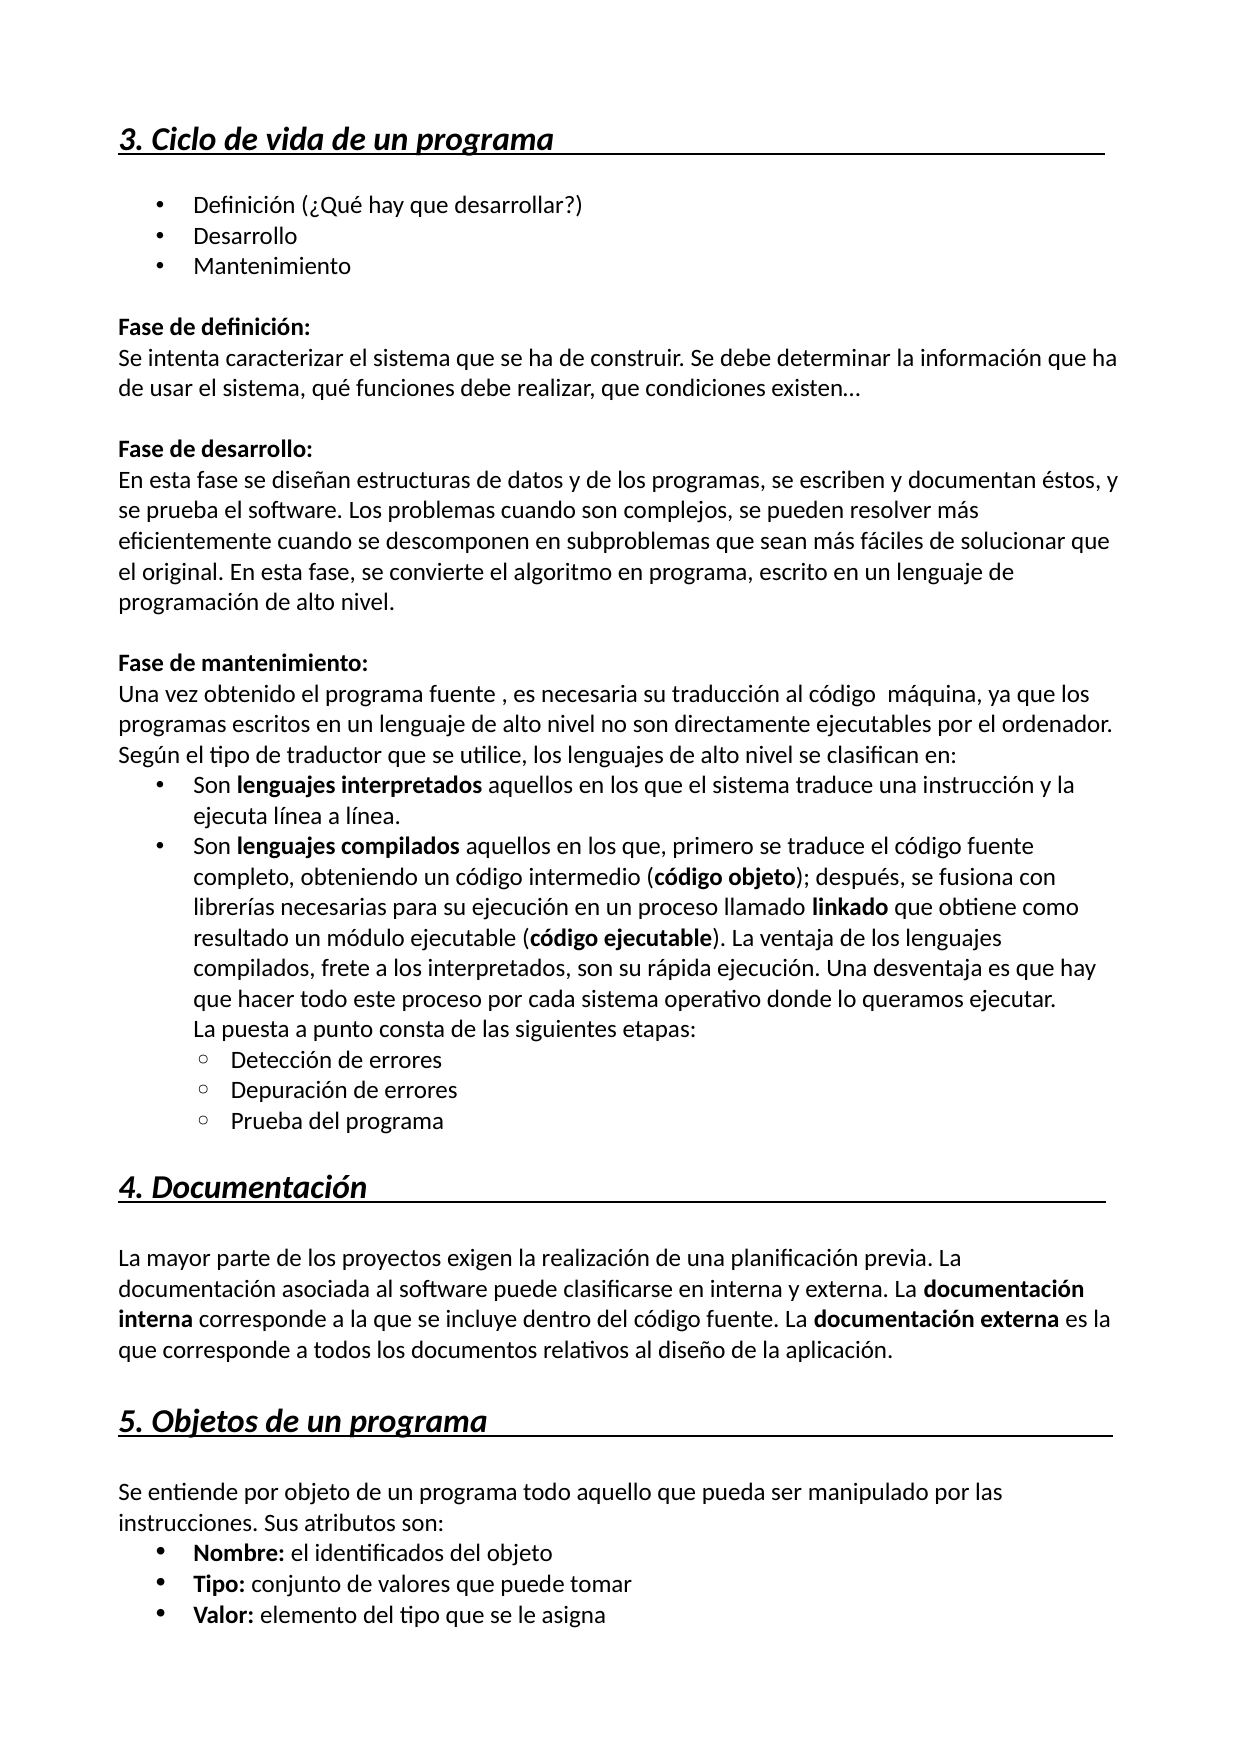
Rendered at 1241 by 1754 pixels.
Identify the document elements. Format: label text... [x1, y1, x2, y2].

text Fase de definición: [118, 311, 1122, 342]
text Una vez obtenido el programa fuente , es necesaria su traducción al código máquina, ya que los programas escritos en un lenguaje de alto nivel no son directamente ejecutables por el ordenador. Según el tipo de traductor que se utilice, los lenguajes de alto nivel se clasifican en: [118, 678, 1122, 769]
list Desarrollo [156, 220, 1122, 250]
list Son lenguajes compilados aquellos en los que, primero se traduce el código fuente completo, obteniendo un código intermedio (código objeto); después, se fusiona con librerías necesarias para su ejecución en un proceso llamado linkado que obtiene como resultado un módulo ejecutable (código ejecutable). La ventaja de los lenguajes compilados, frete a los interpretados, son su rápida ejecución. Una desventaja es que hay que hacer todo este proceso por cada sistema operativo donde lo queramos ejecutar. [156, 830, 1122, 1013]
list Nombre: el identificados del objeto [156, 1537, 1122, 1568]
text Fase de mantenimiento: [118, 647, 1122, 678]
list Depuración de errores [193, 1074, 1122, 1105]
text Se intenta caracterizar el sistema que se ha de construir. Se debe determinar la información que ha de usar el sistema, qué funciones debe realizar, que condiciones existen… [118, 342, 1122, 403]
text La mayor parte de los proyectos exigen la realización de una planificación previa. La documentación asociada al software puede clasificarse en interna y externa. La documentación interna corresponde a la que se incluye dentro del código fuente. La documentación externa es la que corresponde a todos los documentos relativos al diseño de la aplicación. [118, 1242, 1122, 1364]
list Tipo: conjunto de valores que puede tomar [156, 1568, 1122, 1599]
text Fase de desarrollo: [118, 433, 1122, 464]
text En esta fase se diseñan estructuras de datos y de los programas, se escriben y documentan éstos, y se prueba el software. Los problemas cuando son complejos, se pueden resolver más eficientemente cuando se descomponen en subproblemas que sean más fáciles de solucionar que el original. En esta fase, se convierte el algoritmo en programa, escrito en un lenguaje de programación de alto nivel. [118, 464, 1122, 617]
list Prueba del programa [193, 1105, 1122, 1136]
list Definición (¿Qué hay que desarrollar?) [156, 189, 1122, 220]
text Se entiende por objeto de un programa todo aquello que pueda ser manipulado por las instrucciones. Sus atributos son: [118, 1476, 1122, 1537]
text 3. Ciclo de vida de un programa [118, 118, 1122, 159]
list La puesta a punto consta de las siguientes etapas: [156, 1013, 1122, 1044]
list Valor: elemento del tipo que se le asigna [156, 1599, 1122, 1629]
list Son lenguajes interpretados aquellos en los que el sistema traduce una instrucción y la ejecuta línea a línea. [156, 769, 1122, 830]
text 5. Objetos de un programa [118, 1400, 1122, 1441]
text 4. Documentación [118, 1166, 1122, 1207]
list Mantenimiento [156, 250, 1122, 281]
list Detección de errores [193, 1044, 1122, 1074]
